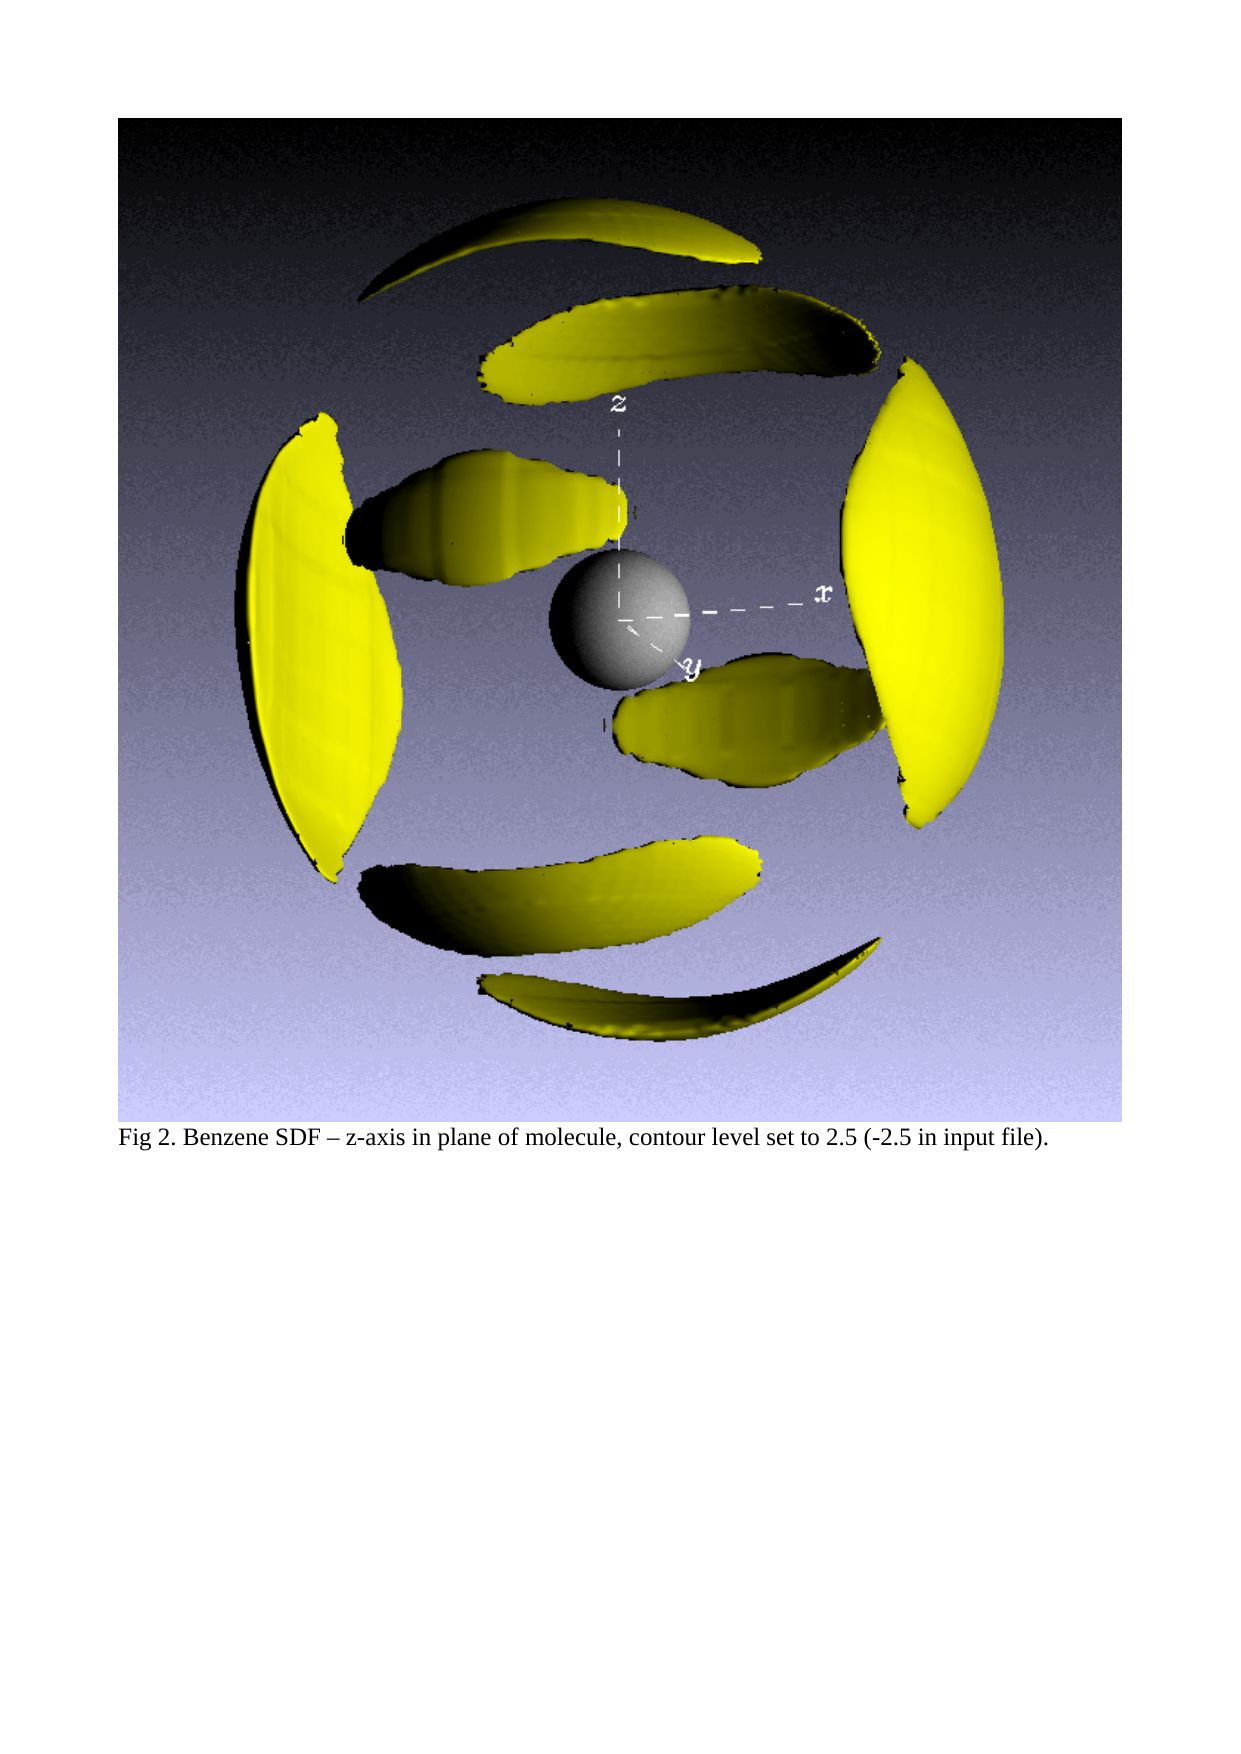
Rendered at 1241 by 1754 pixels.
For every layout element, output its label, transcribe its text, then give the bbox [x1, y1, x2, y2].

text Fig 2. Benzene SDF – z-axis in plane of molecule, contour level set to 2.5 (-2.5 in input file). [118, 1122, 1122, 1151]
picture [118, 118, 1122, 1122]
